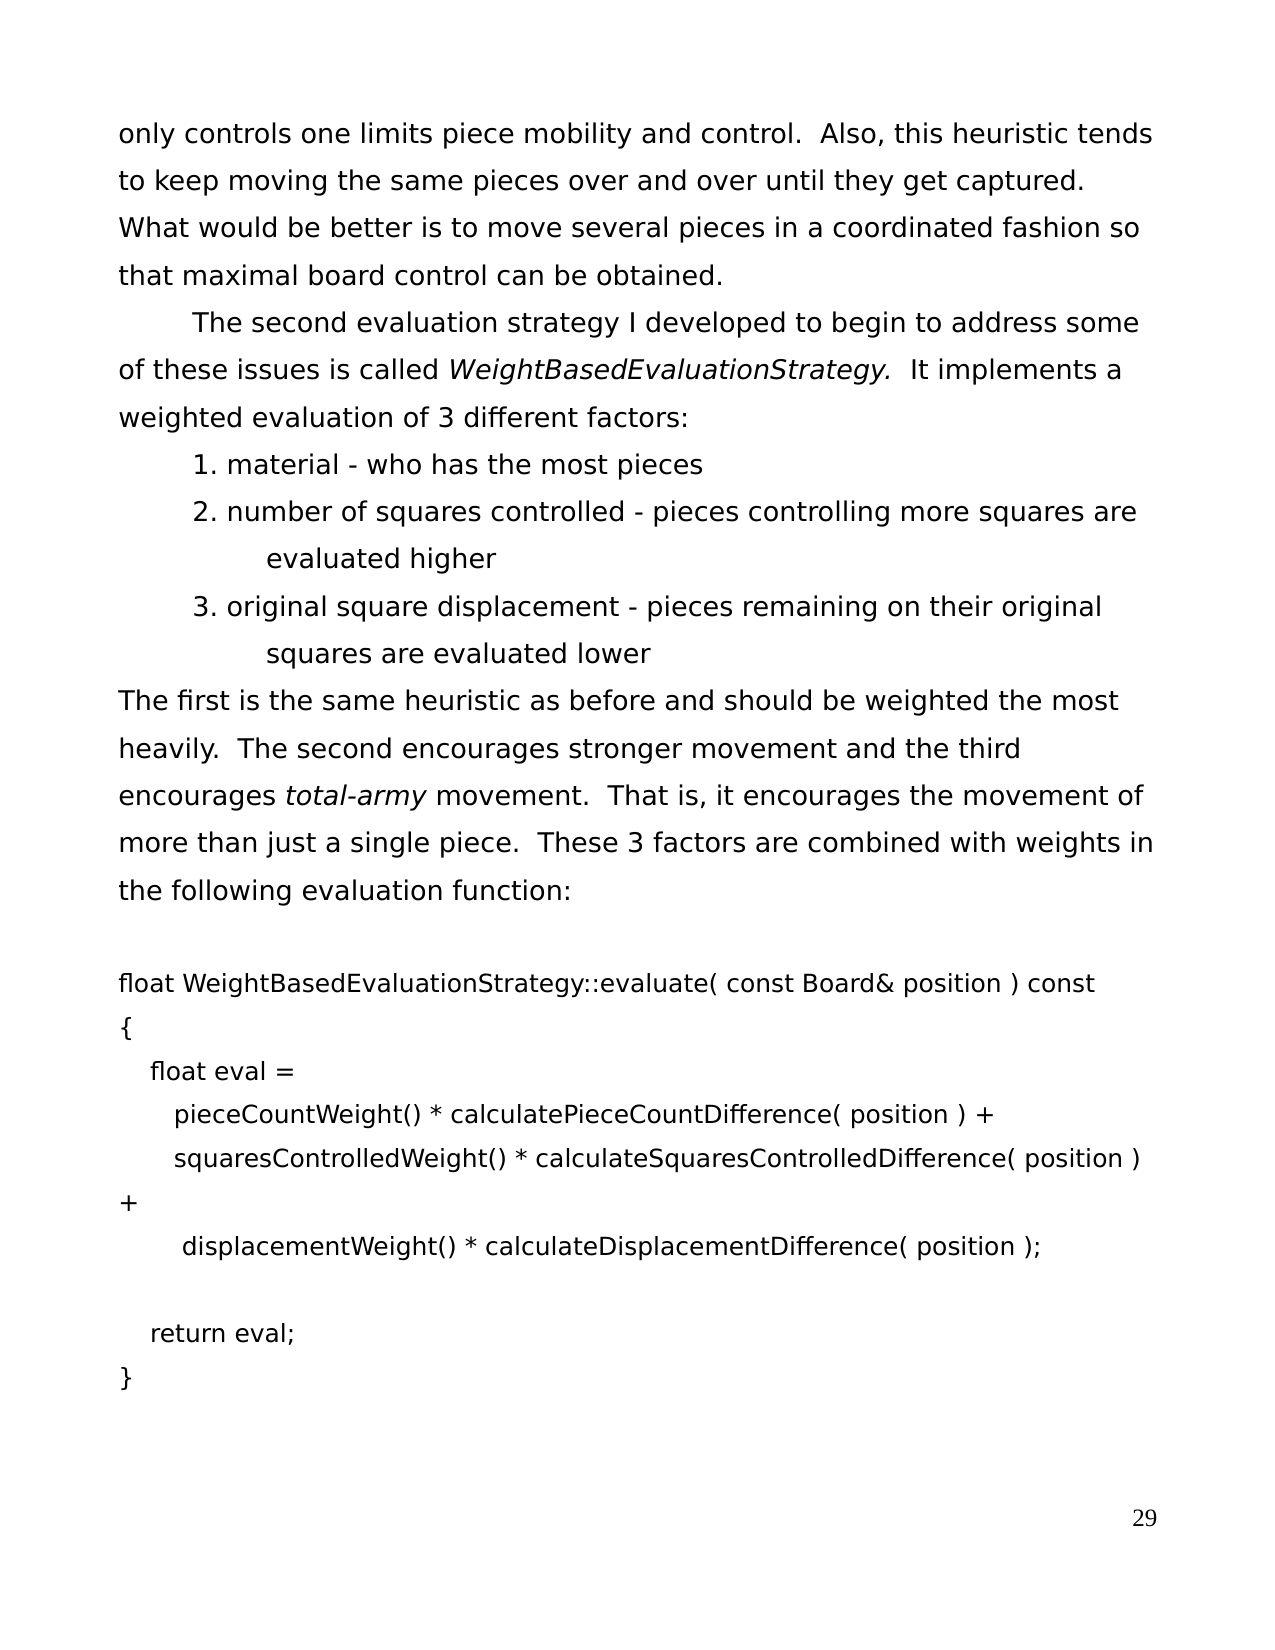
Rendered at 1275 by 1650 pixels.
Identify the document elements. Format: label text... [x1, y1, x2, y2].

text return eval; [118, 1319, 1157, 1348]
text displacementWeight() * calculateDisplacementDifference( position ); [118, 1232, 1157, 1261]
text 1. material - who has the most pieces [118, 449, 1157, 481]
text only controls one limits piece mobility and control. Also, this heuristic tends to keep moving the same pieces over and over until they get captured. What would be better is to move several pieces in a coordinated fashion so that maximal board control can be obtained. [118, 118, 1157, 292]
text 2. number of squares controlled - pieces controlling more squares are [118, 496, 1157, 528]
text The first is the same heuristic as before and should be weighted the most heavily. The second encourages stronger movement and the third encourages total-army movement. That is, it encourages the movement of more than just a single piece. These 3 factors are combined with weights in the following evaluation function: [118, 686, 1157, 906]
text float WeightBasedEvaluationStrategy::evaluate( const Board& position ) const [118, 969, 1157, 998]
text squaresControlledWeight() * calculateSquaresControlledDifference( position ) + [118, 1144, 1157, 1217]
text pieceCountWeight() * calculatePieceCountDifference( position ) + [118, 1101, 1157, 1130]
text The second evaluation strategy I developed to begin to address some of these issues is called WeightBasedEvaluationStrategy. It implements a weighted evaluation of 3 different factors: [118, 307, 1157, 433]
text { [118, 1013, 1157, 1042]
text } [118, 1363, 1157, 1392]
text 3. original square displacement - pieces remaining on their original squares are evaluated lower [118, 591, 1157, 670]
text evaluated higher [118, 544, 1157, 575]
text float eval = [118, 1057, 1157, 1086]
